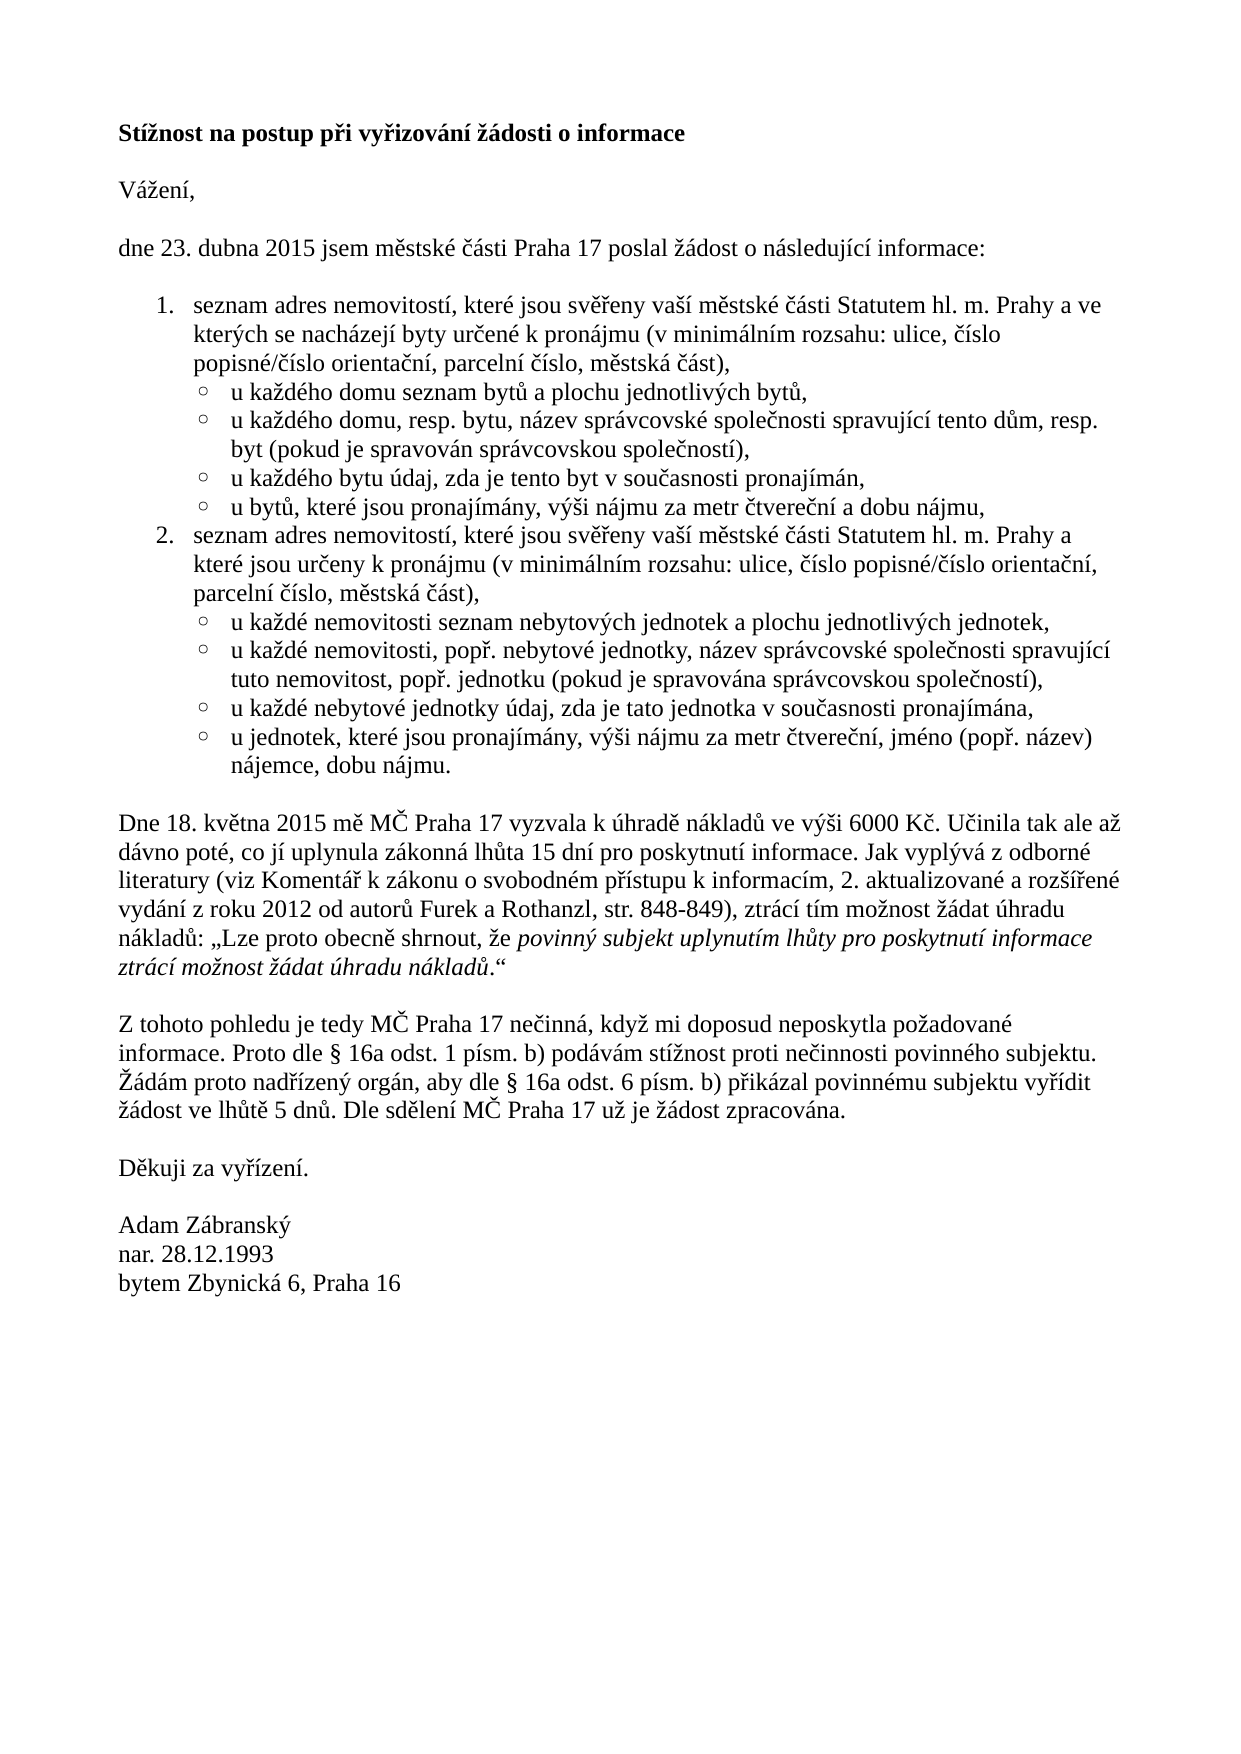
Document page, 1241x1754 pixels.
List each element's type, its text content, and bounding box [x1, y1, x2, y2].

list u bytů, které jsou pronajímány, výši nájmu za metr čtvereční a dobu nájmu, [193, 492, 1122, 521]
text dne 23. dubna 2015 jsem městské části Praha 17 poslal žádost o následující informace: [118, 233, 1122, 262]
list u každé nebytové jednotky údaj, zda je tato jednotka v současnosti pronajímána, [193, 693, 1122, 722]
list seznam adres nemovitostí, které jsou svěřeny vaší městské části Statutem hl. m. Prahy a ve kterých se nacházejí byty určené k pronájmu (v minimálním rozsahu: ulice, číslo popisné/číslo orientační, parcelní číslo, městská část), [156, 291, 1122, 377]
list u každé nemovitosti seznam nebytových jednotek a plochu jednotlivých jednotek, [193, 607, 1122, 636]
list u každého domu seznam bytů a plochu jednotlivých bytů, [193, 377, 1122, 406]
list u každé nemovitosti, popř. nebytové jednotky, název správcovské společnosti spravující tuto nemovitost, popř. jednotku (pokud je spravována správcovskou společností), [193, 636, 1122, 693]
text Adam Zábranský [118, 1211, 1122, 1239]
text bytem Zbynická 6, Praha 16 [118, 1268, 1122, 1297]
list u každého bytu údaj, zda je tento byt v současnosti pronajímán, [193, 463, 1122, 492]
text nar. 28.12.1993 [118, 1239, 1122, 1268]
text Z tohoto pohledu je tedy MČ Praha 17 nečinná, když mi doposud neposkytla požadované informace. Proto dle § 16a odst. 1 písm. b) podávám stížnost proti nečinnosti povinného subjektu. Žádám proto nadřízený orgán, aby dle § 16a odst. 6 písm. b) přikázal povinnému subjektu vyřídit žádost ve lhůtě 5 dnů. Dle sdělení MČ Praha 17 už je žádost zpracována. [118, 1009, 1122, 1124]
text Děkuji za vyřízení. [118, 1153, 1122, 1182]
list seznam adres nemovitostí, které jsou svěřeny vaší městské části Statutem hl. m. Prahy a které jsou určeny k pronájmu (v minimálním rozsahu: ulice, číslo popisné/číslo orientační, parcelní číslo, městská část), [156, 521, 1122, 607]
list u každého domu, resp. bytu, název správcovské společnosti spravující tento dům, resp. byt (pokud je spravován správcovskou společností), [193, 406, 1122, 463]
list u jednotek, které jsou pronajímány, výši nájmu za metr čtvereční, jméno (popř. název) nájemce, dobu nájmu. [193, 722, 1122, 779]
text Vážení, [118, 176, 1122, 204]
text Dne 18. května 2015 mě MČ Praha 17 vyzvala k úhradě nákladů ve výši 6000 Kč. Učinila tak ale až dávno poté, co jí uplynula zákonná lhůta 15 dní pro poskytnutí informace. Jak vyplývá z odborné literatury (viz Komentář k zákonu o svobodném přístupu k informacím, 2. aktualizované a rozšířené vydání z roku 2012 od autorů Furek a Rothanzl, str. 848-849), ztrácí tím možnost žádat úhradu nákladů: „Lze proto obecně shrnout, že povinný subjekt uplynutím lhůty pro poskytnutí informace ztrácí možnost žádat úhradu nákladů.“ [118, 808, 1122, 981]
text Stížnost na postup při vyřizování žádosti o informace [118, 118, 1122, 147]
